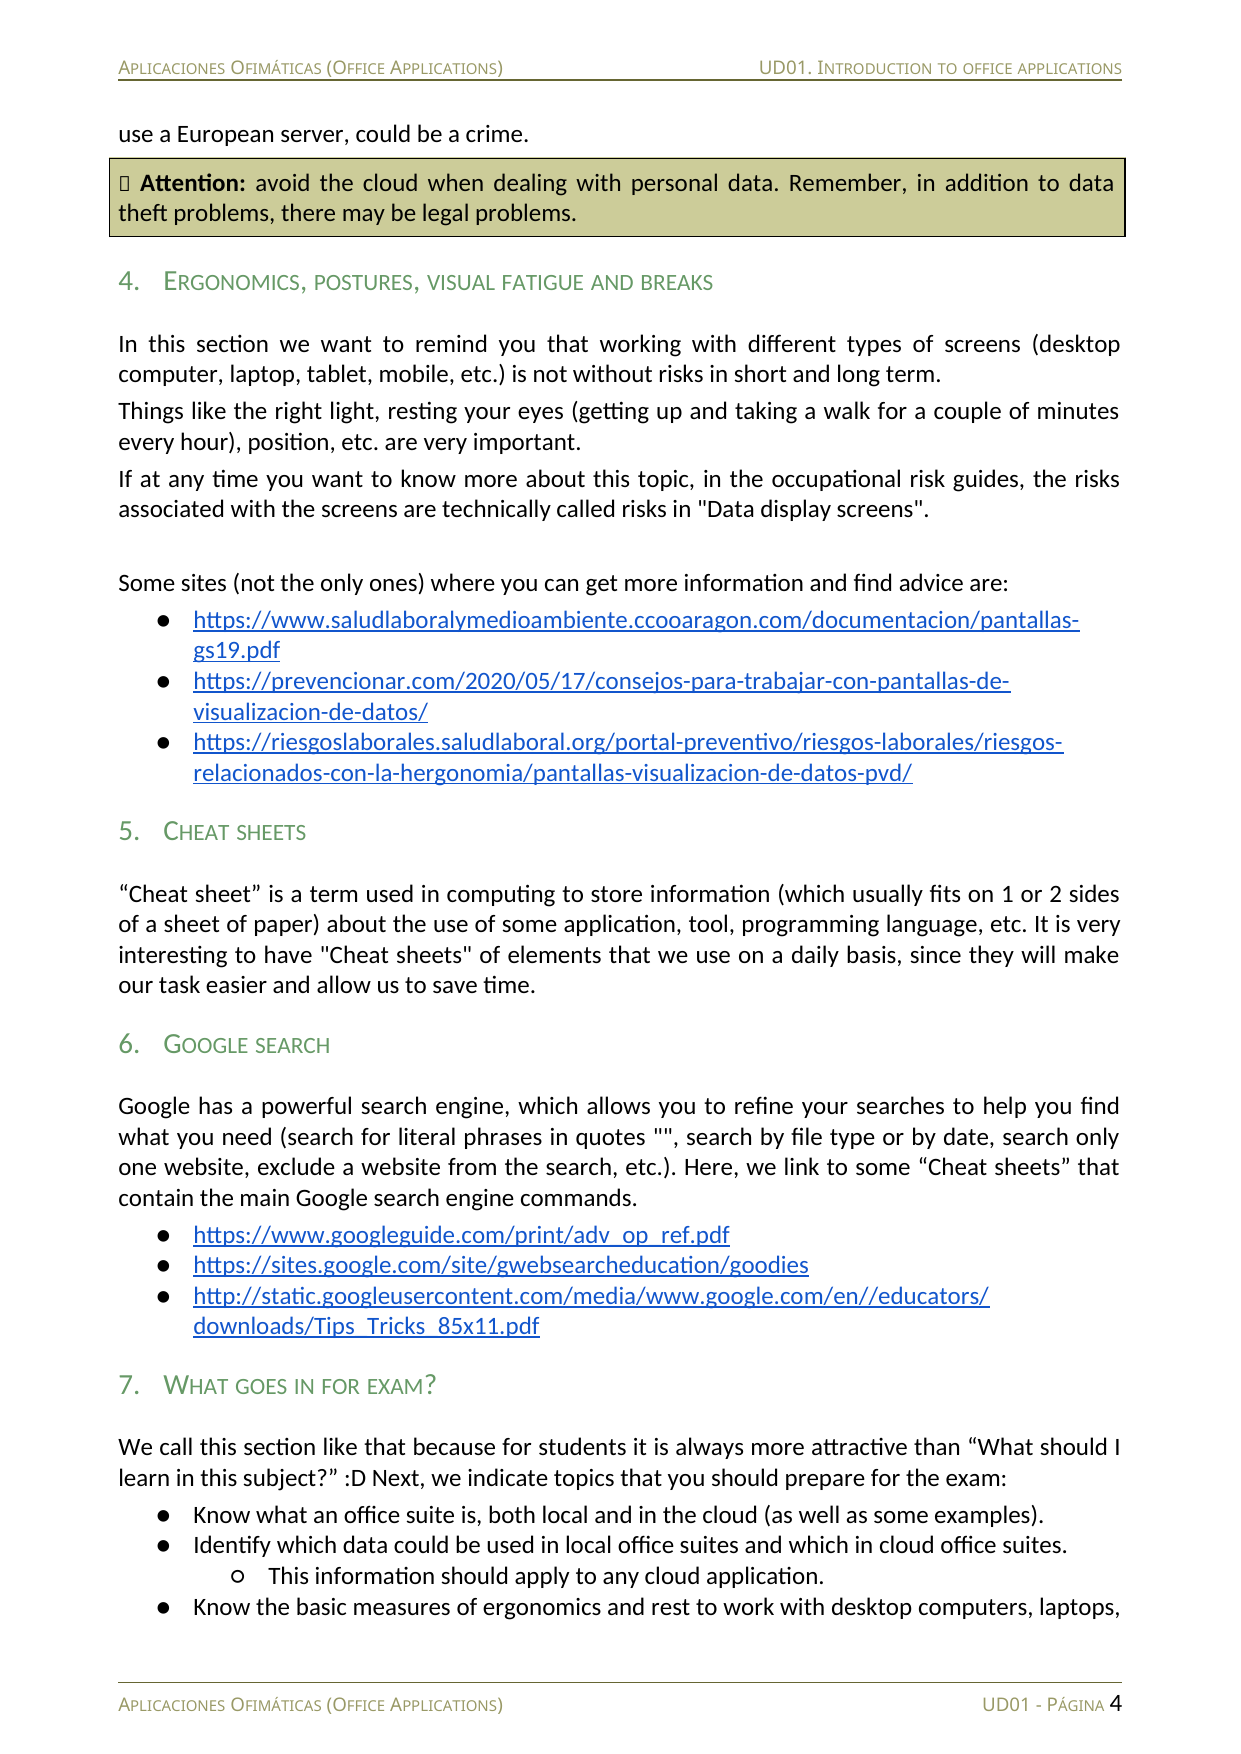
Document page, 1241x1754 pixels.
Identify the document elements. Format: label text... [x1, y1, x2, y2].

list Identify which data could be used in local office suites and which in cloud office suites. [156, 1529, 1122, 1560]
list http://static.googleusercontent.com/media/www.google.com/en//educators/downloads/Tips_Tricks_85x11.pdf [156, 1280, 1122, 1341]
subtitle Ergonomics, postures, visual fatigue and breaks [118, 262, 1122, 298]
text If at any time you want to know more about this topic, in the occupational risk guides, the risks associated with the screens are technically called risks in "Data display screens". [118, 463, 1122, 524]
list https://riesgoslaborales.saludlaboral.org/portal-preventivo/riesgos-laborales/riesgos-relacionados-con-la-hergonomia/pantallas-visualizacion-de-datos-pvd/ [156, 726, 1122, 787]
list This information should apply to any cloud application. [231, 1560, 1122, 1591]
subtitle Cheat sheets [118, 812, 1122, 848]
subtitle Google search [118, 1025, 1122, 1060]
text ❕ Attention: avoid the cloud when dealing with personal data. Remember, in addition to data theft problems, there may be legal problems. [110, 159, 1124, 236]
text In this section we want to remind you that working with different types of screens (desktop computer, laptop, tablet, mobile, etc.) is not without risks in short and long term. [118, 328, 1122, 389]
list https://prevencionar.com/2020/05/17/consejos-para-trabajar-con-pantallas-de-visualizacion-de-datos/ [156, 665, 1122, 726]
list https://sites.google.com/site/gwebsearcheducation/goodies [156, 1249, 1122, 1280]
subtitle What goes in for exam? [118, 1366, 1122, 1401]
text Google has a powerful search engine, which allows you to refine your searches to help you find what you need (search for literal phrases in quotes "", search by file type or by date, search only one website, exclude a website from the search, etc.). Here, we link to some “Cheat sheets” that contain the main Google search engine commands. [118, 1090, 1122, 1212]
text “Cheat sheet” is a term used in computing to store information (which usually fits on 1 or 2 sides of a sheet of paper) about the use of some application, tool, programming language, etc. It is very interesting to have "Cheat sheets" of elements that we use on a daily basis, since they will make our task easier and allow us to save time. [118, 878, 1122, 1000]
list https://www.googleguide.com/print/adv_op_ref.pdf [156, 1219, 1122, 1249]
list Know the basic measures of ergonomics and rest to work with desktop computers, laptops, [156, 1591, 1122, 1621]
text Some sites (not the only ones) where you can get more information and find advice are: [118, 567, 1122, 598]
list https://www.saludlaboralymedioambiente.ccooaragon.com/documentacion/pantallas-gs19.pdf [156, 604, 1122, 665]
list Know what an office suite is, both local and in the cloud (as well as some examples). [156, 1499, 1122, 1529]
text use a European server, could be a crime. [118, 118, 1122, 148]
text We call this section like that because for students it is always more attractive than “What should I learn in this subject?” :D Next, we indicate topics that you should prepare for the exam: [118, 1432, 1122, 1493]
text Things like the right light, resting your eyes (getting up and taking a walk for a couple of minutes every hour), position, etc. are very important. [118, 395, 1122, 456]
